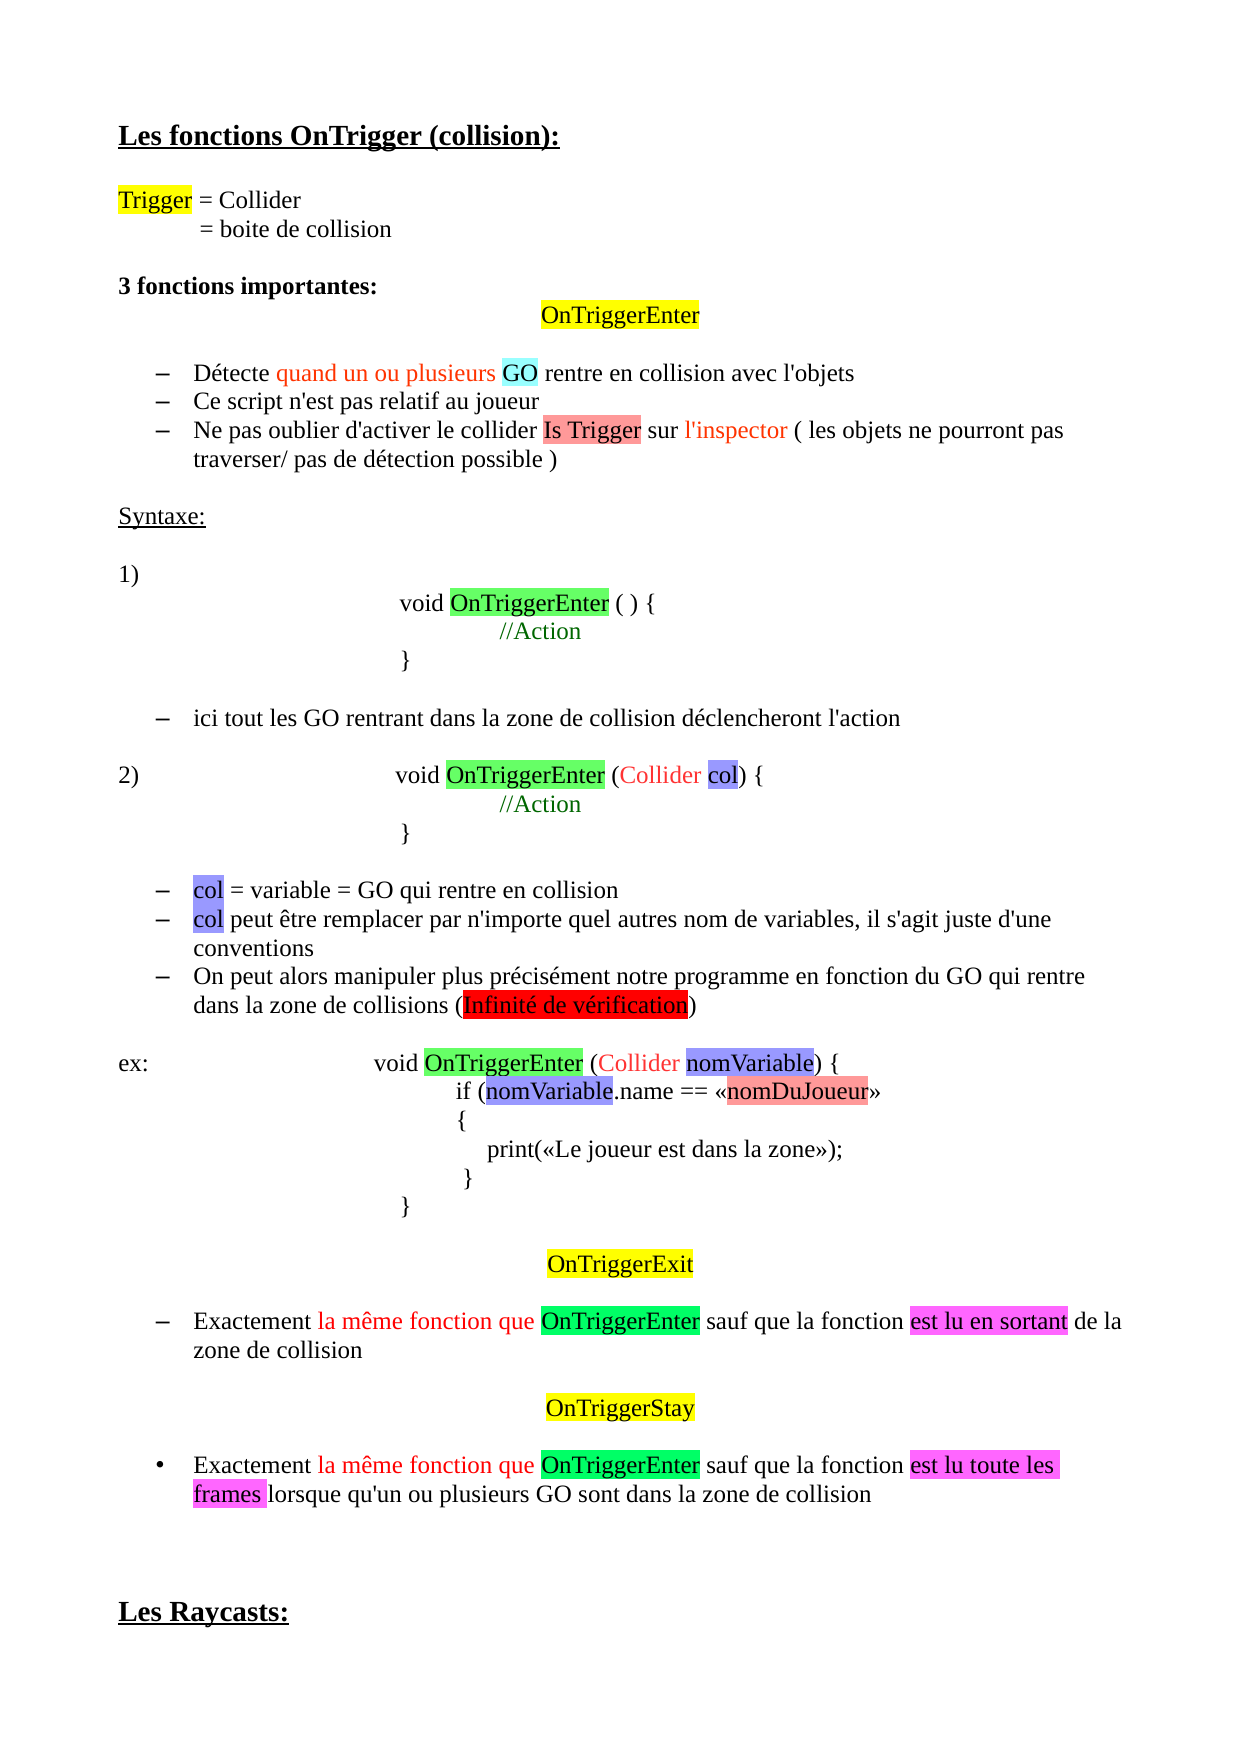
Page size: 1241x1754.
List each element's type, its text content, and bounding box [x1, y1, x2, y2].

text print(«Le joueur est dans la zone»); [118, 1134, 1122, 1163]
text Trigger = Collider [118, 185, 1122, 214]
list Exactement la même fonction que OnTriggerEnter sauf que la fonction est lu toute les frames lorsque qu'un ou plusieurs GO sont dans la zone de collision [156, 1450, 1122, 1508]
text { [118, 1105, 1122, 1134]
text Syntaxe: [118, 501, 1122, 530]
text OnTriggerExit [118, 1249, 1122, 1278]
text } [118, 818, 1122, 875]
list Ne pas oublier d'activer le collider Is Trigger sur l'inspector ( les objets ne pourront pas traverser/ pas de détection possible ) [156, 415, 1122, 473]
list col peut être remplacer par n'importe quel autres nom de variables, il s'agit juste d'une conventions [156, 904, 1122, 961]
text //Action [118, 616, 1122, 645]
text } [118, 645, 1122, 674]
text 3 fonctions importantes: [118, 271, 1122, 300]
text if (nomVariable.name == «nomDuJoueur» [118, 1076, 1122, 1105]
text //Action [118, 789, 1122, 818]
list Exactement la même fonction que OnTriggerEnter sauf que la fonction est lu en sortant de la zone de collision [156, 1306, 1122, 1364]
text OnTriggerEnter [118, 300, 1122, 329]
text void OnTriggerEnter ( ) { [118, 588, 1122, 616]
text 2) void OnTriggerEnter (Collider col) { [118, 760, 1122, 789]
text 1) [118, 559, 1122, 588]
list Détecte quand un ou plusieurs GO rentre en collision avec l'objets [156, 358, 1122, 386]
text ex: void OnTriggerEnter (Collider nomVariable) { [118, 1048, 1122, 1076]
text OnTriggerStay [118, 1393, 1122, 1421]
list col = variable = GO qui rentre en collision [156, 875, 1122, 904]
list On peut alors manipuler plus précisément notre programme en fonction du GO qui rentre dans la zone de collisions (Infinité de vérification) [156, 961, 1122, 1019]
list ici tout les GO rentrant dans la zone de collision déclencheront l'action [156, 703, 1122, 731]
text } [118, 1191, 1122, 1220]
text Les fonctions OnTrigger (collision): [118, 118, 1122, 152]
list Ce script n'est pas relatif au joueur [156, 386, 1122, 415]
text } [118, 1163, 1122, 1191]
text = boite de collision [118, 214, 1122, 243]
text Les Raycasts: [118, 1594, 1122, 1627]
